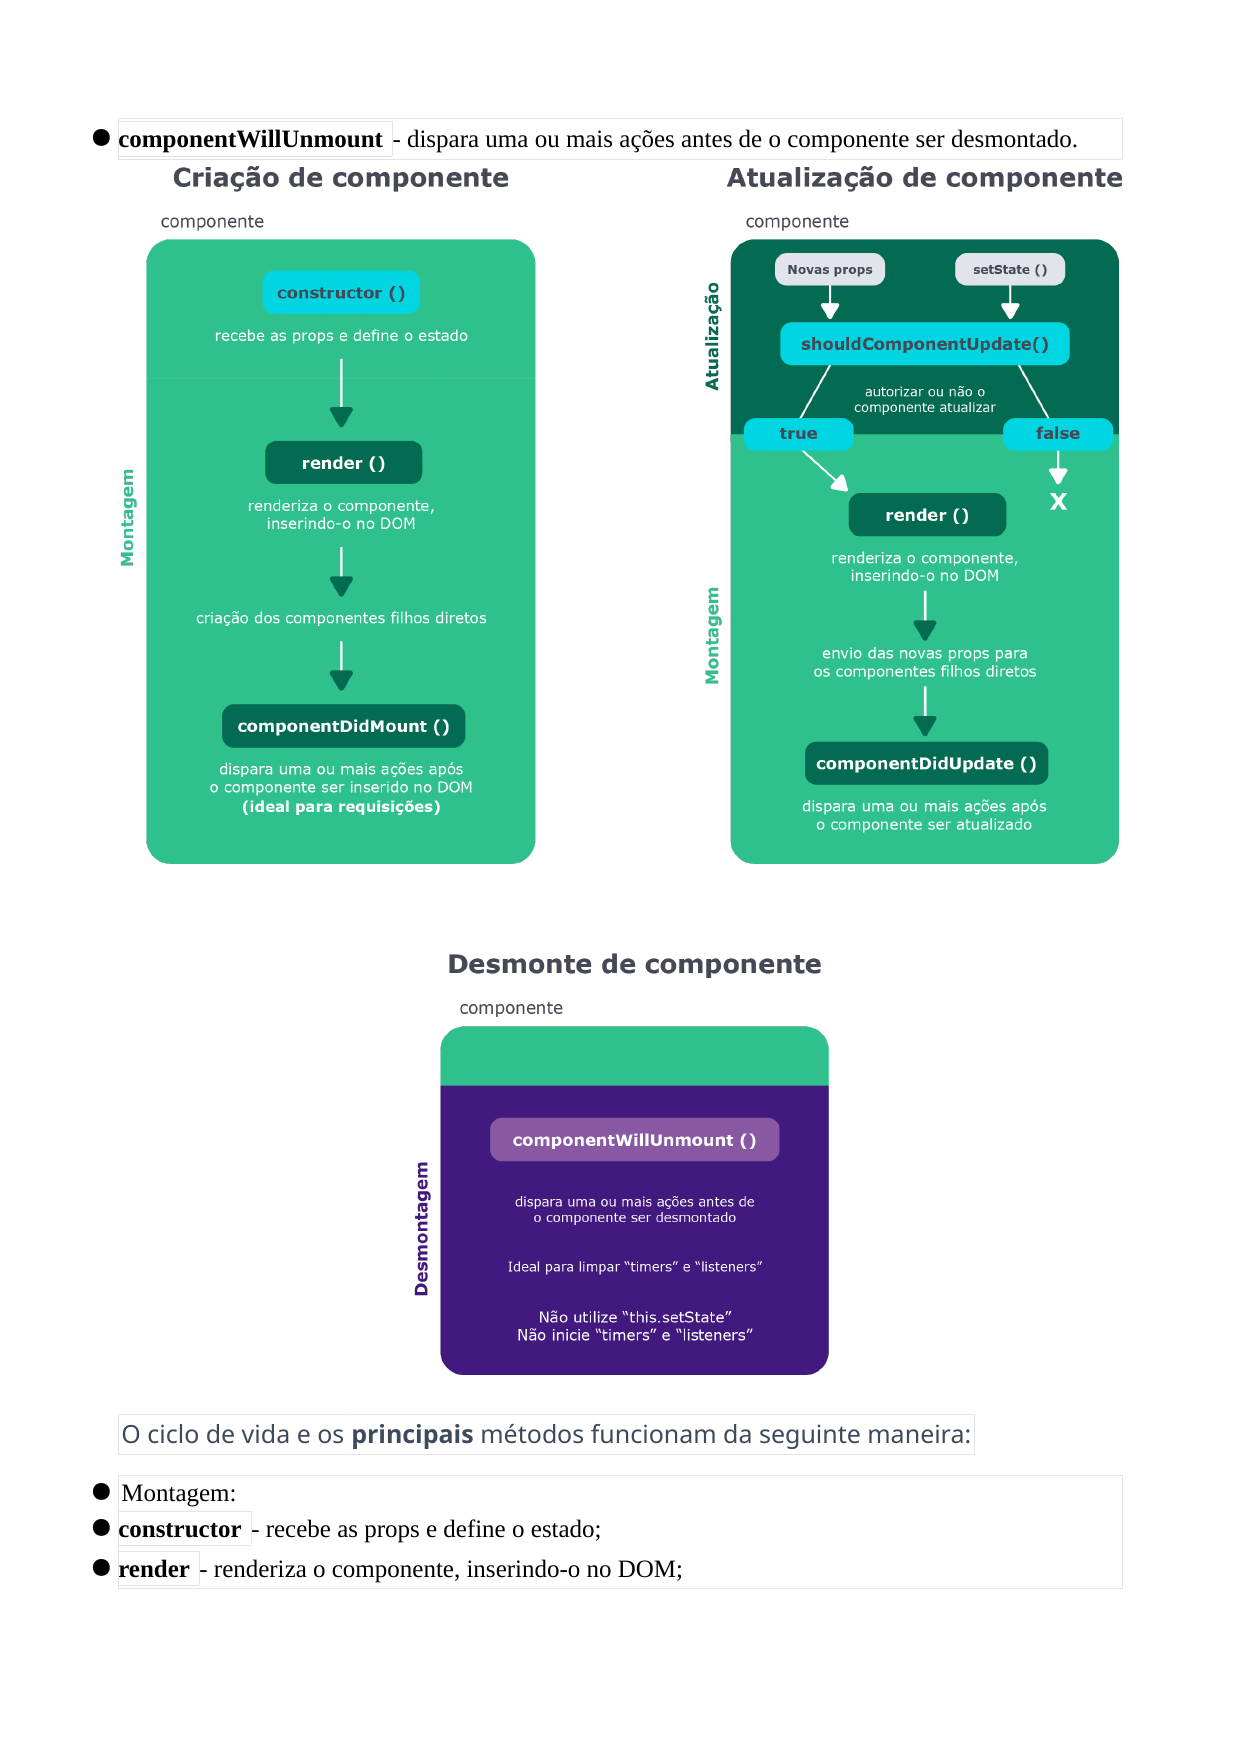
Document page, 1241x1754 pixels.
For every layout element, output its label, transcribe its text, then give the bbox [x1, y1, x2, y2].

list Montagem: [119, 1476, 1122, 1506]
list constructor - recebe as props e define o estado; [119, 1508, 1122, 1545]
list render - renderiza o componente, inserindo-o no DOM; [119, 1548, 1122, 1588]
picture [118, 164, 1123, 1375]
list componentWillUnmount - dispara uma ou mais ações antes de o componente ser desmontado. [119, 119, 1122, 159]
text O ciclo de vida e os principais métodos funcionam da seguinte maneira: [118, 1375, 1122, 1454]
